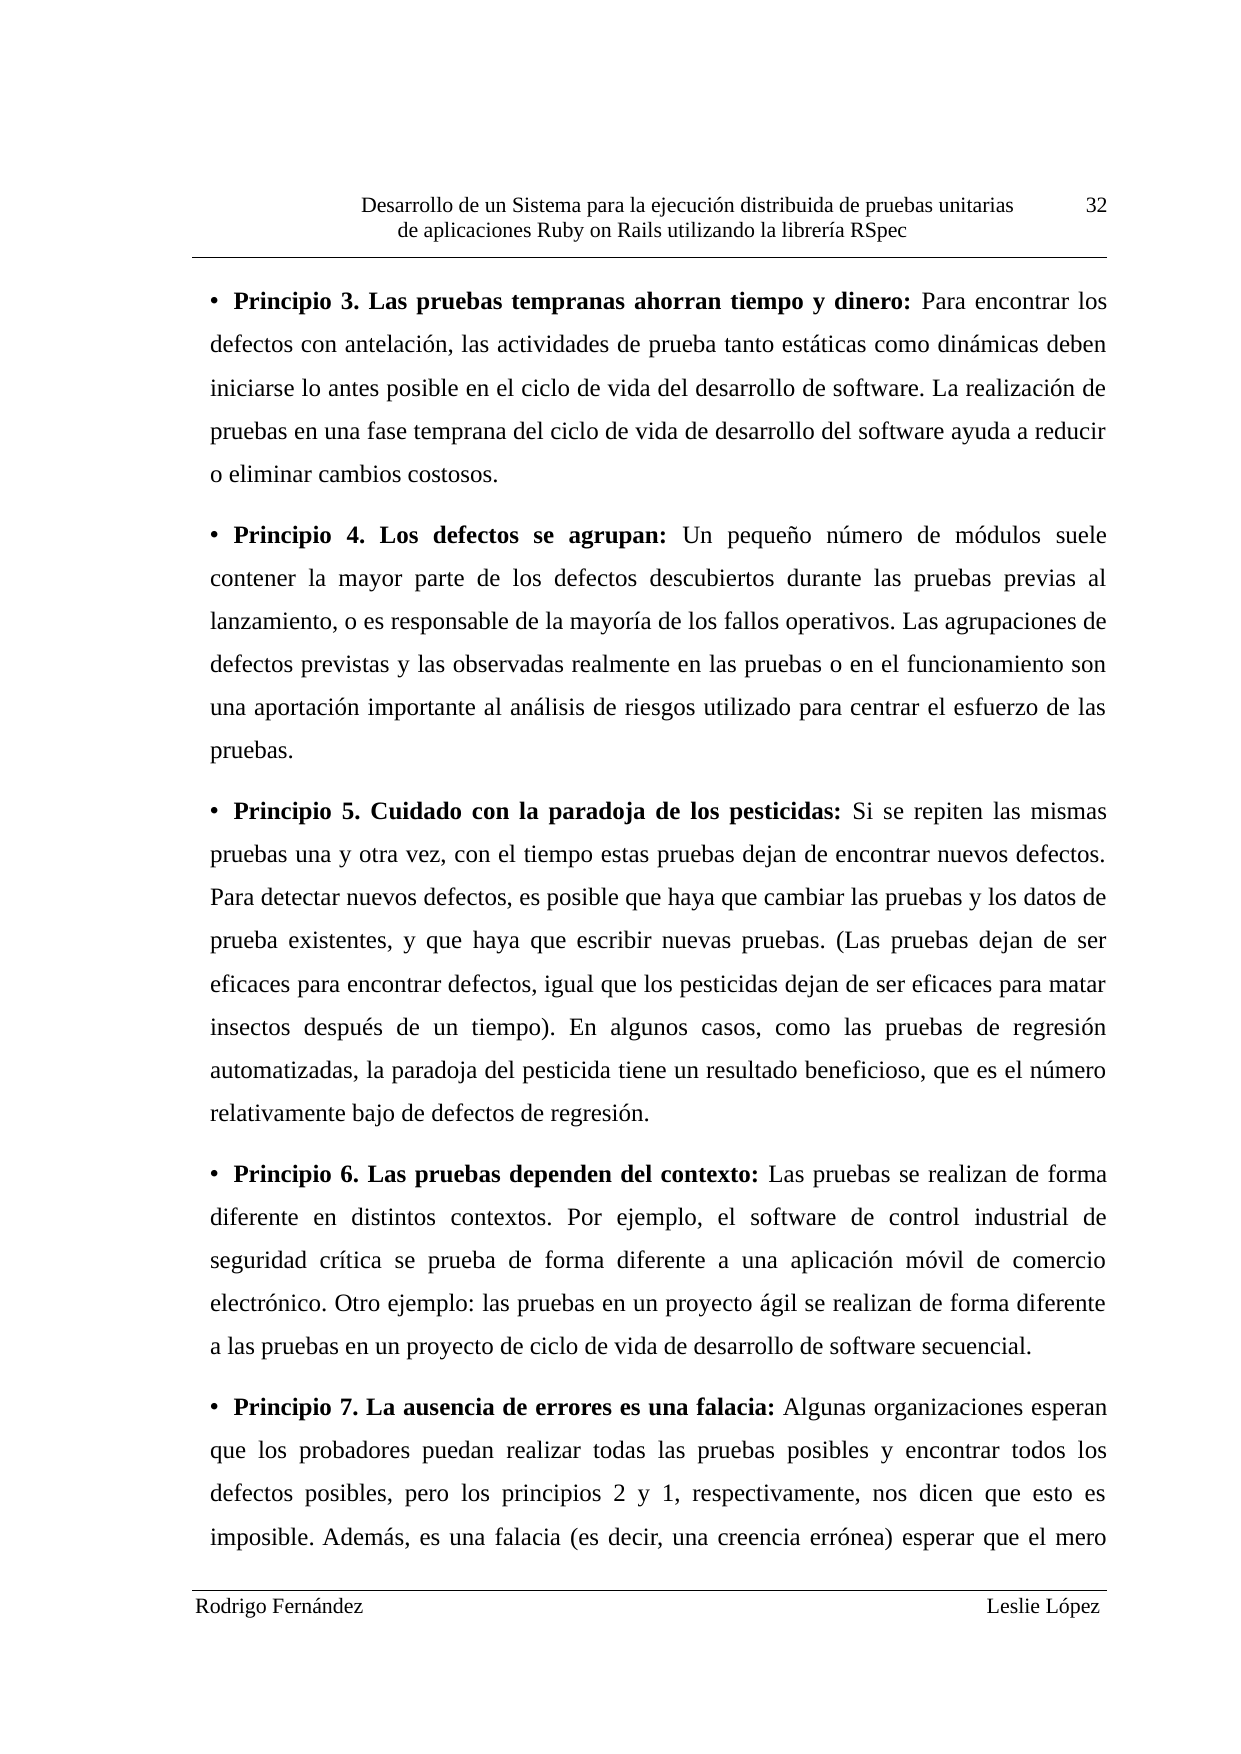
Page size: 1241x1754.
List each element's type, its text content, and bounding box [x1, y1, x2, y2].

list Principio 7. La ausencia de errores es una falacia: Algunas organizaciones esperan que los probadores puedan realizar todas las pruebas posibles y encontrar todos los defectos posibles, pero los principios 2 y 1, respectivamente, nos dicen que esto es imposible. Además, es una falacia (es decir, una creencia errónea) esperar que el mero [210, 1392, 1107, 1550]
list Principio 5. Cuidado con la paradoja de los pesticidas: Si se repiten las mismas pruebas una y otra vez, con el tiempo estas pruebas dejan de encontrar nuevos defectos. Para detectar nuevos defectos, es posible que haya que cambiar las pruebas y los datos de prueba existentes, y que haya que escribir nuevas pruebas. (Las pruebas dejan de ser eficaces para encontrar defectos, igual que los pesticidas dejan de ser eficaces para matar insectos después de un tiempo). En algunos casos, como las pruebas de regresión automatizadas, la paradoja del pesticida tiene un resultado beneficioso, que es el número relativamente bajo de defectos de regresión. [210, 796, 1107, 1127]
list Principio 6. Las pruebas dependen del contexto: Las pruebas se realizan de forma diferente en distintos contextos. Por ejemplo, el software de control industrial de seguridad crítica se prueba de forma diferente a una aplicación móvil de comercio electrónico. Otro ejemplo: las pruebas en un proyecto ágil se realizan de forma diferente a las pruebas en un proyecto de ciclo de vida de desarrollo de software secuencial. [210, 1159, 1107, 1360]
list Principio 4. Los defectos se agrupan: Un pequeño número de módulos suele contener la mayor parte de los defectos descubiertos durante las pruebas previas al lanzamiento, o es responsable de la mayoría de los fallos operativos. Las agrupaciones de defectos previstas y las observadas realmente en las pruebas o en el funcionamiento son una aportación importante al análisis de riesgos utilizado para centrar el esfuerzo de las pruebas. [210, 520, 1107, 764]
list Principio 3. Las pruebas tempranas ahorran tiempo y dinero: Para encontrar los defectos con antelación, las actividades de prueba tanto estáticas como dinámicas deben iniciarse lo antes posible en el ciclo de vida del desarrollo de software. La realización de pruebas en una fase temprana del ciclo de vida de desarrollo del software ayuda a reducir o eliminar cambios costosos. [210, 286, 1107, 488]
